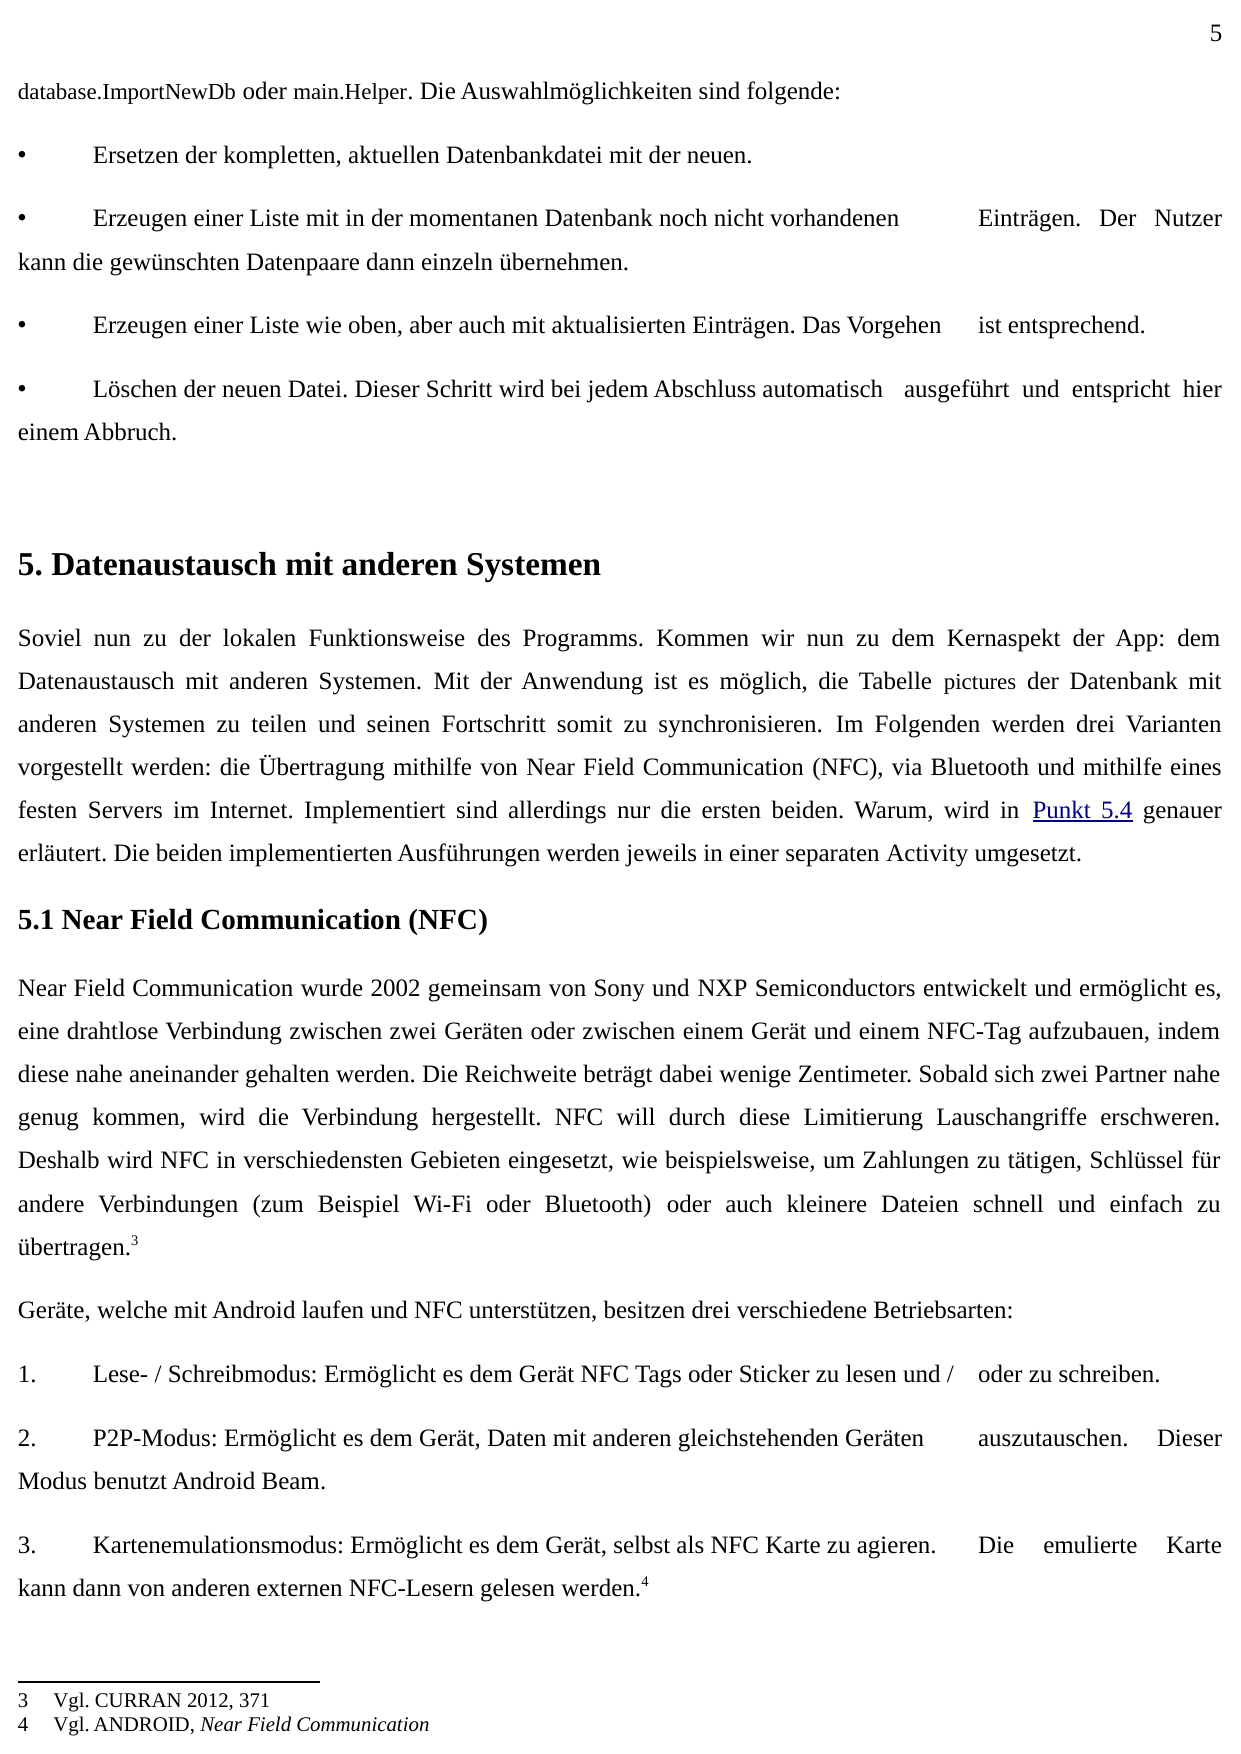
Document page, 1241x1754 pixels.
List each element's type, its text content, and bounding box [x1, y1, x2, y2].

list Vgl. ANDROID, Near Field Communication [18, 1712, 1222, 1736]
list Ersetzen der kompletten, aktuellen Datenbankdatei mit der neuen. [18, 140, 1222, 168]
subtitle 5.1 Near Field Communication (NFC) [18, 902, 1222, 936]
text Geräte, welche mit Android laufen und NFC unterstützen, besitzen drei verschiedene Betriebsarten: [18, 1296, 1222, 1324]
text Vgl. CURRAN 2012, 371 [18, 1688, 1222, 1712]
list Lese- / Schreibmodus: Ermöglicht es dem Gerät NFC Tags oder Sticker zu lesen und / oder zu schreiben. [18, 1359, 1222, 1388]
text Soviel nun zu der lokalen Funktionsweise des Programms. Kommen wir nun zu dem Kernaspekt der App: dem Datenaustausch mit anderen Systemen. Mit der Anwendung ist es möglich, die Tabelle pictures der Datenbank mit anderen Systemen zu teilen und seinen Fortschritt somit zu synchronisieren. Im Folgenden werden drei Varianten vorgestellt werden: die Übertragung mithilfe von Near Field Communication (NFC), via Bluetooth und mithilfe eines festen Servers im Internet. Implementiert sind allerdings nur die ersten beiden. Warum, wird in Punkt 5.4 genauer erläutert. Die beiden implementierten Ausführungen werden jeweils in einer separaten Activity umgesetzt. [18, 623, 1222, 867]
text database.ImportNewDb oder main.Helper. Die Auswahlmöglichkeiten sind folgende: [18, 76, 1222, 105]
list Kartenemulationsmodus: Ermöglicht es dem Gerät, selbst als NFC Karte zu agieren. Die emulierte Karte kann dann von anderen externen NFC-Lesern gelesen werden. [18, 1530, 1222, 1602]
subtitle 5. Datenaustausch mit anderen Systemen [18, 545, 1222, 583]
list Erzeugen einer Liste mit in der momentanen Datenbank noch nicht vorhandenen Einträgen. Der Nutzer kann die gewünschten Datenpaare dann einzeln übernehmen. [18, 203, 1222, 275]
text Near Field Communication wurde 2002 gemeinsam von Sony und NXP Semiconductors entwickelt und ermöglicht es, eine drahtlose Verbindung zwischen zwei Geräten oder zwischen einem Gerät und einem NFC-Tag aufzubauen, indem diese nahe aneinander gehalten werden. Die Reichweite beträgt dabei wenige Zentimeter. Sobald sich zwei Partner nahe genug kommen, wird die Verbindung hergestellt. NFC will durch diese Limitierung Lauschangriffe erschweren. Deshalb wird NFC in verschiedensten Gebieten eingesetzt, wie beispielsweise, um Zahlungen zu tätigen, Schlüssel für andere Verbindungen (zum Beispiel Wi-Fi oder Bluetooth) oder auch kleinere Dateien schnell und einfach zu übertragen. [18, 973, 1222, 1261]
list Löschen der neuen Datei. Dieser Schritt wird bei jedem Abschluss automatisch ausgeführt und entspricht hier einem Abbruch. [18, 374, 1222, 446]
list P2P-Modus: Ermöglicht es dem Gerät, Daten mit anderen gleichstehenden Geräten auszutauschen. Dieser Modus benutzt Android Beam. [18, 1423, 1222, 1495]
list Erzeugen einer Liste wie oben, aber auch mit aktualisierten Einträgen. Das Vorgehen ist entsprechend. [18, 310, 1222, 339]
